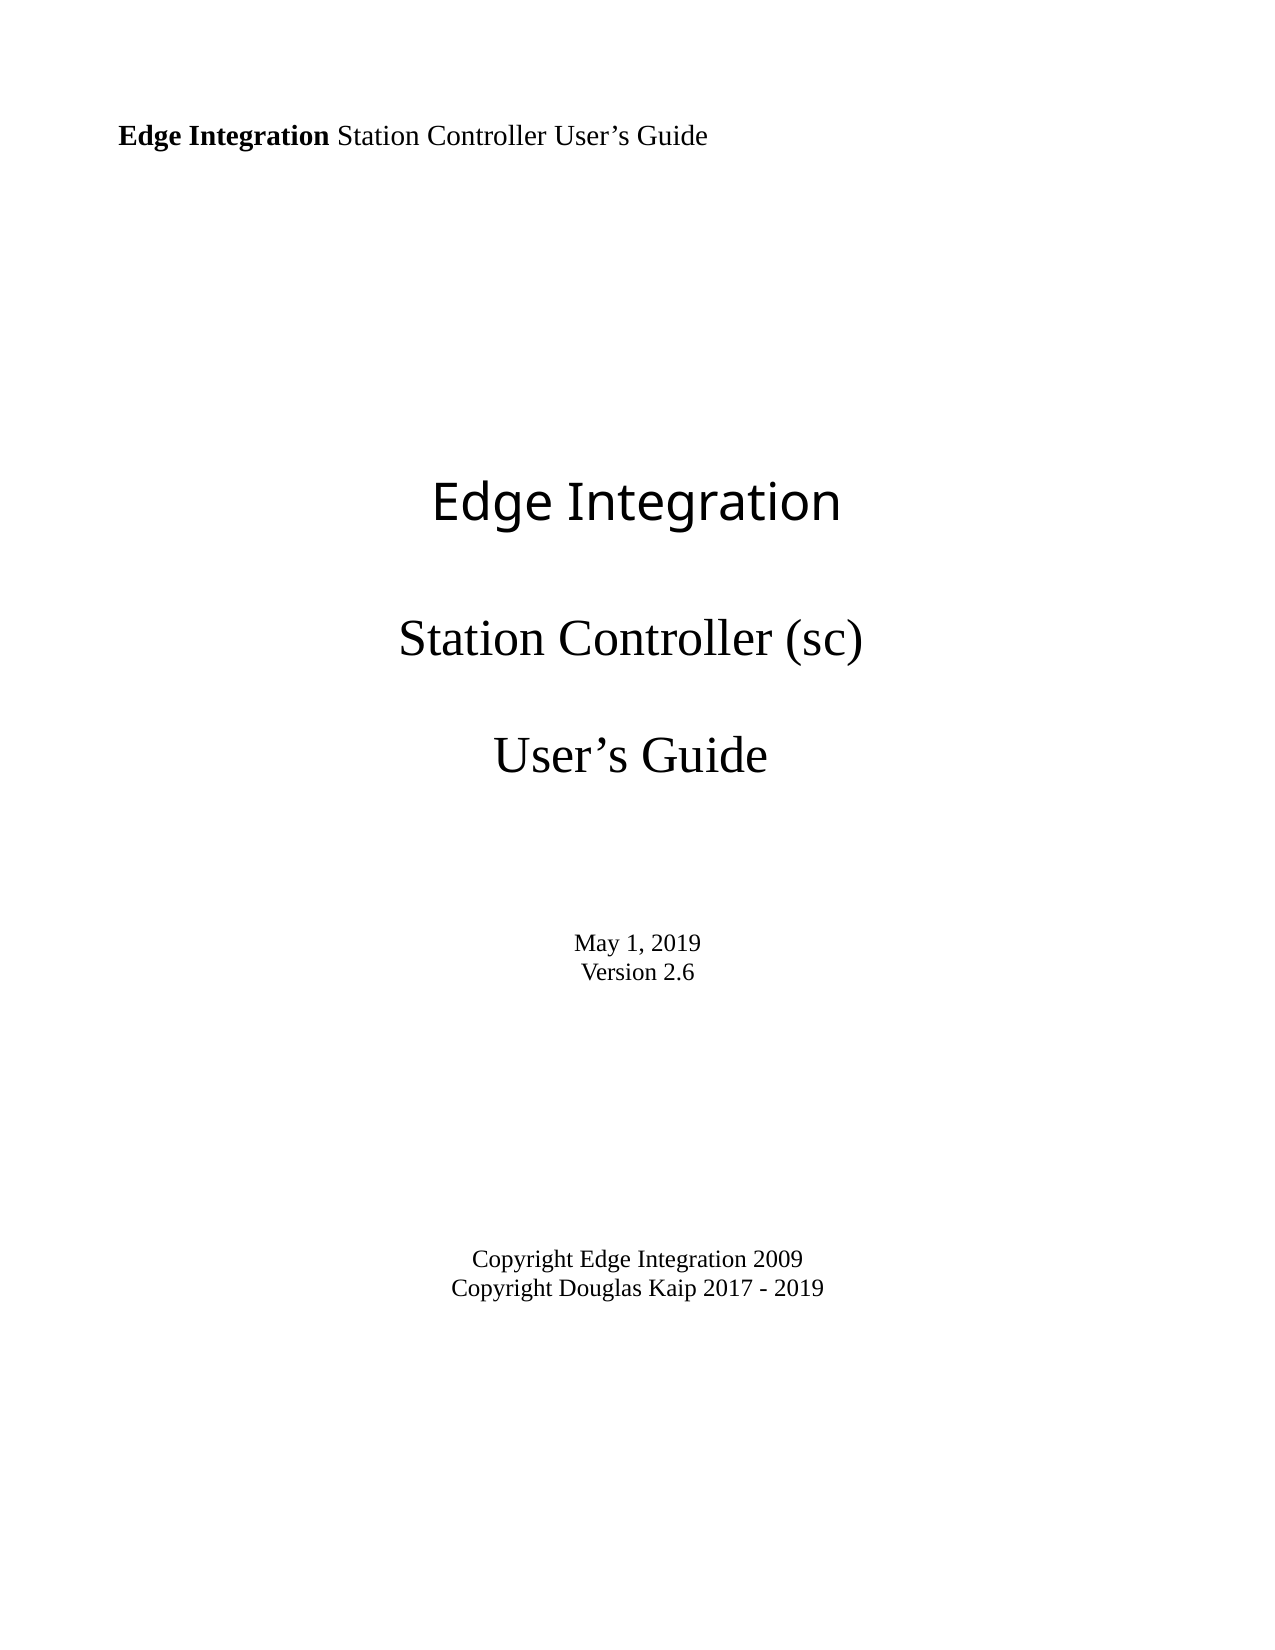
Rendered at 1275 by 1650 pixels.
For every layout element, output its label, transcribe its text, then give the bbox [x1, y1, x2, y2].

text Copyright Edge Integration 2009 [118, 1244, 1157, 1273]
text Copyright Douglas Kaip 2017 - 2019 [118, 1273, 1157, 1302]
text User’s Guide [118, 724, 1157, 784]
text Edge Integration [118, 465, 1157, 536]
text Station Controller (sc) [118, 607, 1157, 667]
text Version 2.6 [118, 957, 1157, 985]
text May 1, 2019 [118, 899, 1157, 957]
